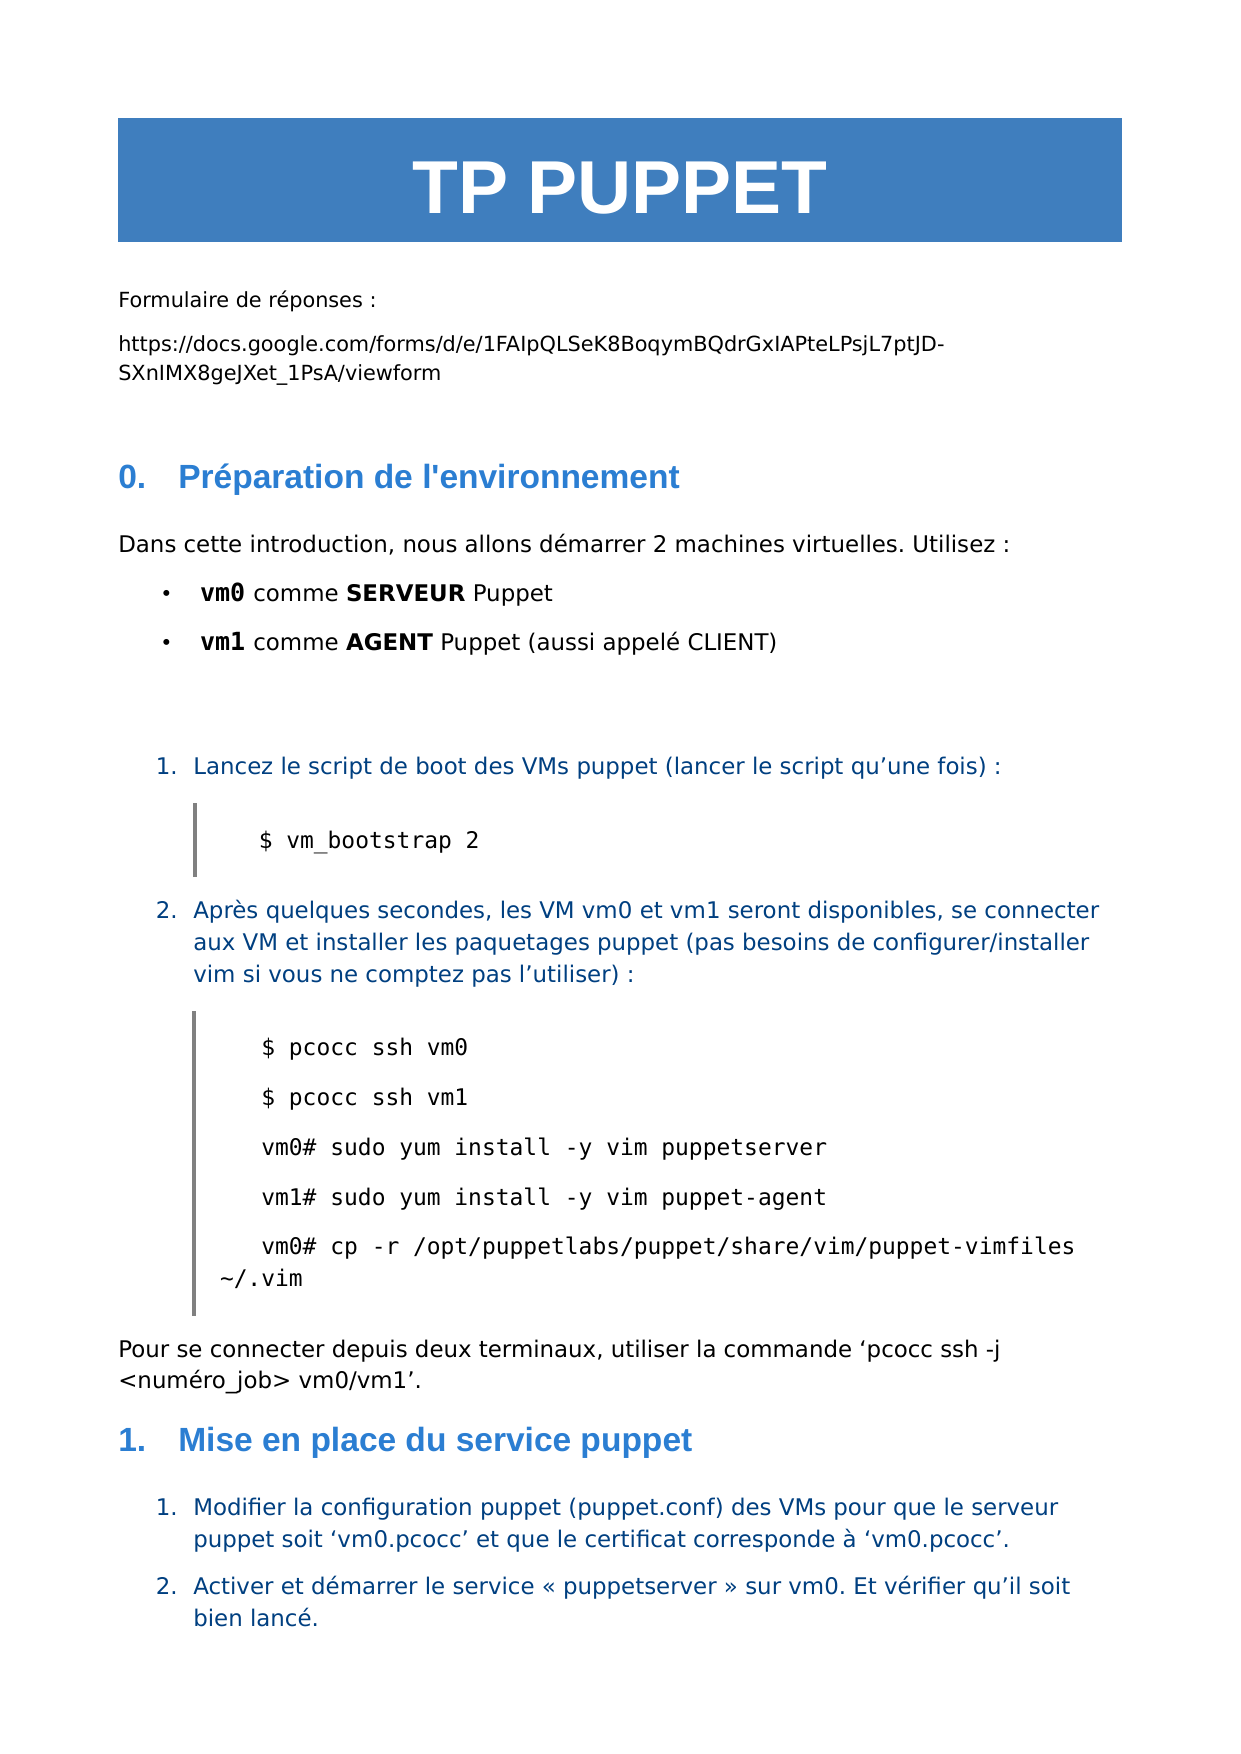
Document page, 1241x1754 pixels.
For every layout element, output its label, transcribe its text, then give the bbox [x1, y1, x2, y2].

text vm0# sudo yum install -y vim puppetserver [196, 1110, 1122, 1160]
subtitle Mise en place du service puppet [118, 1420, 1122, 1459]
text vm1# sudo yum install -y vim puppet-agent [196, 1160, 1122, 1210]
text $ pcocc ssh vm0 [196, 1011, 1122, 1061]
text Formulaire de réponses : [118, 288, 1122, 313]
subtitle Préparation de l'environnement [118, 457, 1122, 496]
list vm0 comme SERVEUR Puppet [162, 578, 1122, 607]
text https://docs.google.com/forms/d/e/1FAIpQLSeK8BoqymBQdrGxIAPteLPsjL7ptJD-SXnIMX8geJXet_1PsA/viewform [118, 332, 1122, 385]
list Lancez le script de boot des VMs puppet (lancer le script qu’une fois) : [156, 753, 1122, 780]
list Après quelques secondes, les VM vm0 et vm1 seront disponibles, se connecter aux VM et installer les paquetages puppet (pas besoins de configurer/installer vim si vous ne comptez pas l’utiliser) : [156, 897, 1122, 988]
text vm0# cp -r /opt/puppetlabs/puppet/share/vim/puppet-vimfiles ~/.vim [196, 1210, 1122, 1316]
text Dans cette introduction, nous allons démarrer 2 machines virtuelles. Utilisez : [118, 531, 1122, 558]
list Activer et démarrer le service « puppetserver » sur vm0. Et vérifier qu’il soit bien lancé. [156, 1573, 1122, 1632]
list vm1 comme AGENT Puppet (aussi appelé CLIENT) [162, 628, 1122, 657]
list Modifier la configuration puppet (puppet.conf) des VMs pour que le serveur puppet soit ‘vm0.pcocc’ et que le certificat corresponde à ‘vm0.pcocc’. [156, 1494, 1122, 1553]
table_header TP PUPPET [118, 118, 1122, 242]
list $ vm_bootstrap 2 [197, 803, 1122, 877]
text $ pcocc ssh vm1 [196, 1061, 1122, 1110]
text Pour se connecter depuis deux terminaux, utiliser la commande ‘pcocc ssh -j <numéro_job> vm0/vm1’. [118, 1336, 1122, 1394]
